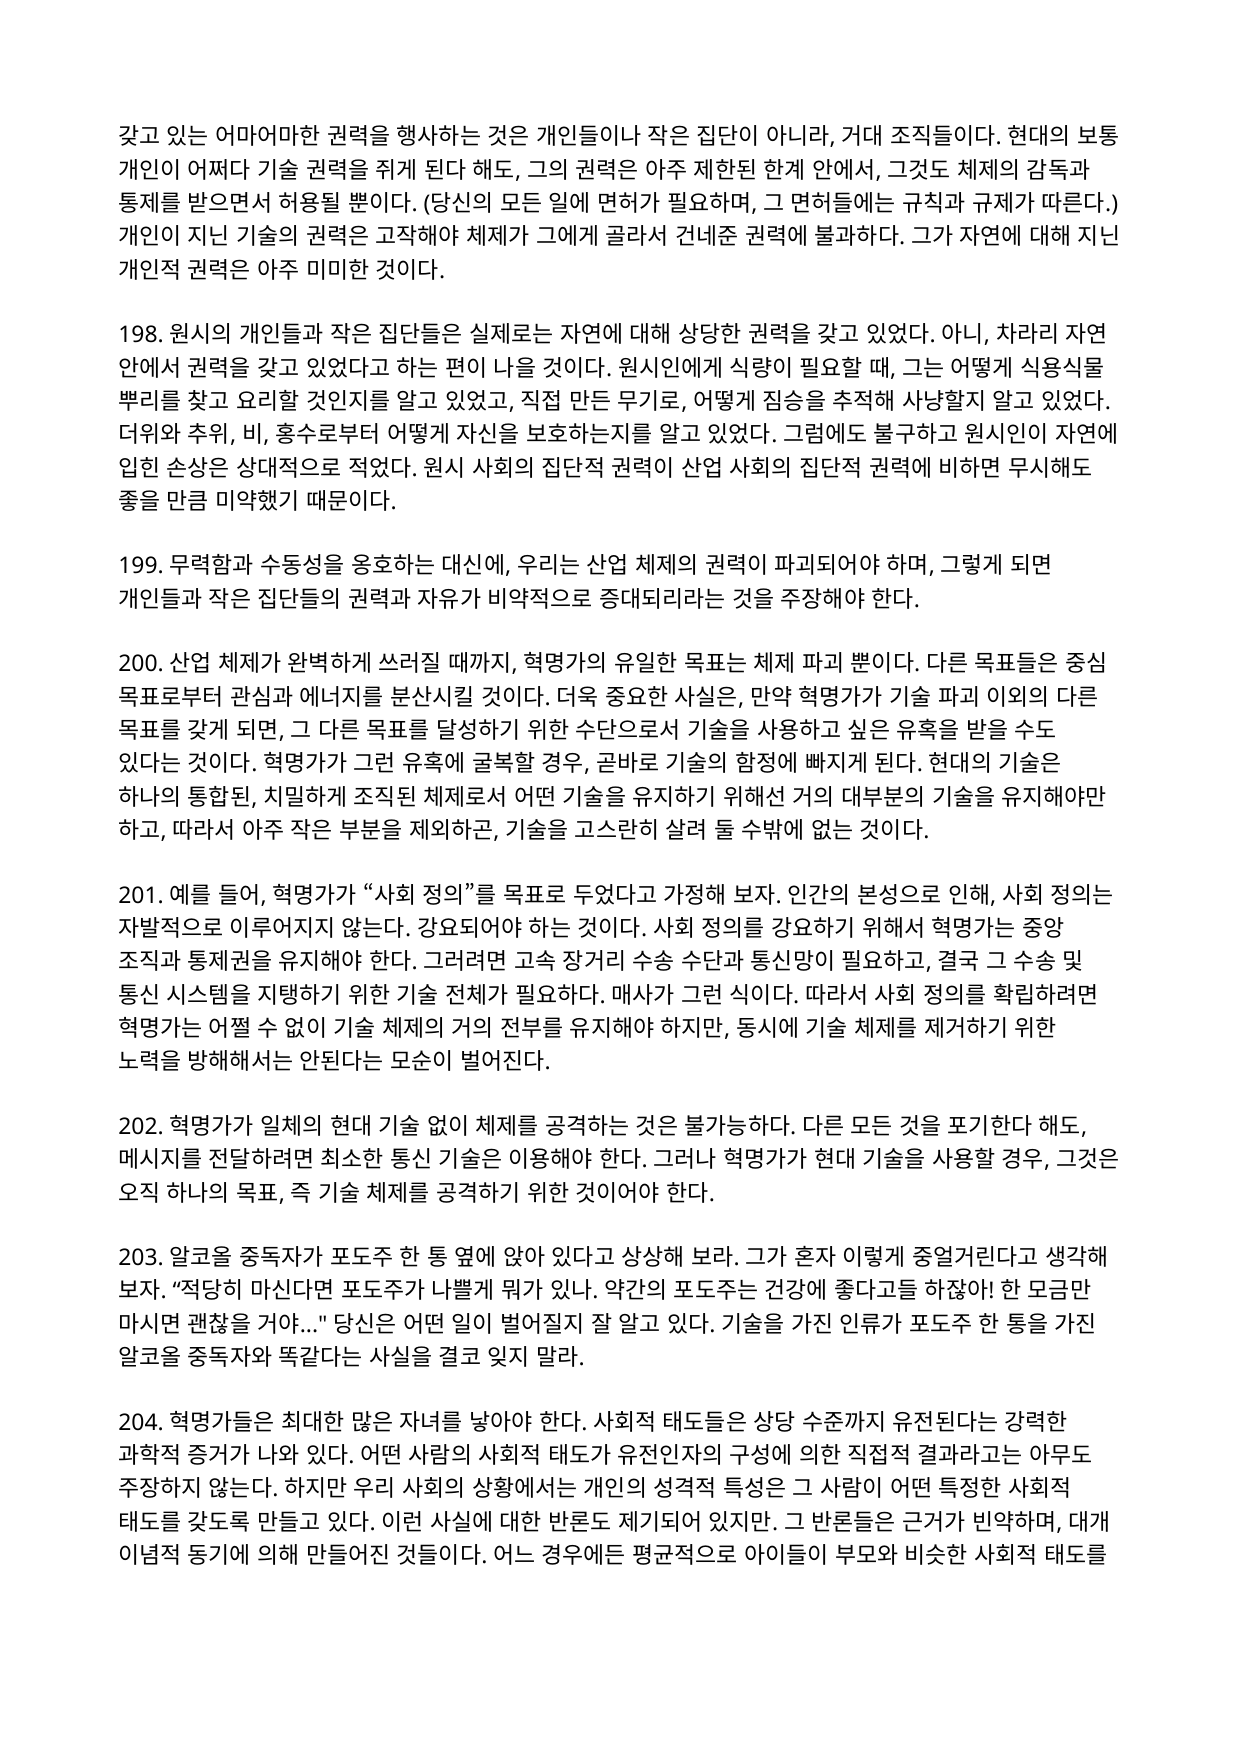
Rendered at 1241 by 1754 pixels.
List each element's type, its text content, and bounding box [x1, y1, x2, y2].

text 갖고 있는 어마어마한 권력을 행사하는 것은 개인들이나 작은 집단이 아니라, 거대 조직들이다. 현대의 보통 개인이 어쩌다 기술 권력을 쥐게 된다 해도, 그의 권력은 아주 제한된 한계 안에서, 그것도 체제의 감독과 통제를 받으면서 허용될 뿐이다. (당신의 모든 일에 면허가 필요하며, 그 면허들에는 규칙과 규제가 따른다.) 개인이 지닌 기술의 권력은 고작해야 체제가 그에게 골라서 건네준 권력에 불과하다. 그가 자연에 대해 지닌 개인적 권력은 아주 미미한 것이다. [118, 118, 1122, 316]
text 199. 무력함과 수동성을 옹호하는 대신에, 우리는 산업 체제의 권력이 파괴되어야 하며, 그렇게 되면 개인들과 작은 집단들의 권력과 자유가 비약적으로 증대되리라는 것을 주장해야 한다. [118, 547, 1122, 614]
text 204. 혁명가들은 최대한 많은 자녀를 낳아야 한다. 사회적 태도들은 상당 수준까지 유전된다는 강력한 과학적 증거가 나와 있다. 어떤 사람의 사회적 태도가 유전인자의 구성에 의한 직접적 결과라고는 아무도 주장하지 않는다. 하지만 우리 사회의 상황에서는 개인의 성격적 특성은 그 사람이 어떤 특정한 사회적 태도를 갖도록 만들고 있다. 이런 사실에 대한 반론도 제기되어 있지만. 그 반론들은 근거가 빈약하며, 대개 이념적 동기에 의해 만들어진 것들이다. 어느 경우에든 평균적으로 아이들이 부모와 비슷한 사회적 태도를 [118, 1403, 1122, 1570]
text 201. 예를 들어, 혁명가가 “사회 정의”를 목표로 두었다고 가정해 보자. 인간의 본성으로 인해, 사회 정의는 자발적으로 이루어지지 않는다. 강요되어야 하는 것이다. 사회 정의를 강요하기 위해서 혁명가는 중앙 조직과 통제권을 유지해야 한다. 그러려면 고속 장거리 수송 수단과 통신망이 필요하고, 결국 그 수송 및 통신 시스템을 지탱하기 위한 기술 전체가 필요하다. 매사가 그런 식이다. 따라서 사회 정의를 확립하려면 혁명가는 어쩔 수 없이 기술 체제의 거의 전부를 유지해야 하지만, 동시에 기술 체제를 제거하기 위한 노력을 방해해서는 안된다는 모순이 벌어진다. [118, 876, 1122, 1076]
text 198. 원시의 개인들과 작은 집단들은 실제로는 자연에 대해 상당한 권력을 갖고 있었다. 아니, 차라리 자연 안에서 권력을 갖고 있었다고 하는 편이 나을 것이다. 원시인에게 식량이 필요할 때, 그는 어떻게 식용식물 뿌리를 찾고 요리할 것인지를 알고 있었고, 직접 만든 무기로, 어떻게 짐승을 추적해 사냥할지 알고 있었다. 더위와 추위, 비, 홍수로부터 어떻게 자신을 보호하는지를 알고 있었다. 그럼에도 불구하고 원시인이 자연에 입힌 손상은 상대적으로 적었다. 원시 사회의 집단적 권력이 산업 사회의 집단적 권력에 비하면 무시해도 좋을 만큼 미약했기 때문이다. [118, 316, 1122, 516]
text 203. 알코올 중독자가 포도주 한 통 옆에 앉아 있다고 상상해 보라. 그가 혼자 이렇게 중얼거린다고 생각해 보자. “적당히 마신다면 포도주가 나쁠게 뭐가 있나. 약간의 포도주는 건강에 좋다고들 하잖아! 한 모금만 마시면 괜찮을 거야..." 당신은 어떤 일이 벌어질지 잘 알고 있다. 기술을 가진 인류가 포도주 한 통을 가진 알코올 중독자와 똑같다는 사실을 결코 잊지 말라. [118, 1239, 1122, 1372]
text 202. 혁명가가 일체의 현대 기술 없이 체제를 공격하는 것은 불가능하다. 다른 모든 것을 포기한다 해도, 메시지를 전달하려면 최소한 통신 기술은 이용해야 한다. 그러나 혁명가가 현대 기술을 사용할 경우, 그것은 오직 하나의 목표, 즉 기술 체제를 공격하기 위한 것이어야 한다. [118, 1108, 1122, 1208]
text 200. 산업 체제가 완벽하게 쓰러질 때까지, 혁명가의 유일한 목표는 체제 파괴 뿐이다. 다른 목표들은 중심 목표로부터 관심과 에너지를 분산시킬 것이다. 더욱 중요한 사실은, 만약 혁명가가 기술 파괴 이외의 다른 목표를 갖게 되면, 그 다른 목표를 달성하기 위한 수단으로서 기술을 사용하고 싶은 유혹을 받을 수도 있다는 것이다. 혁명가가 그런 유혹에 굴복할 경우, 곧바로 기술의 함정에 빠지게 된다. 현대의 기술은 하나의 통합된, 치밀하게 조직된 체제로서 어떤 기술을 유지하기 위해선 거의 대부분의 기술을 유지해야만 하고, 따라서 아주 작은 부분을 제외하곤, 기술을 고스란히 살려 둘 수밖에 없는 것이다. [118, 645, 1122, 845]
